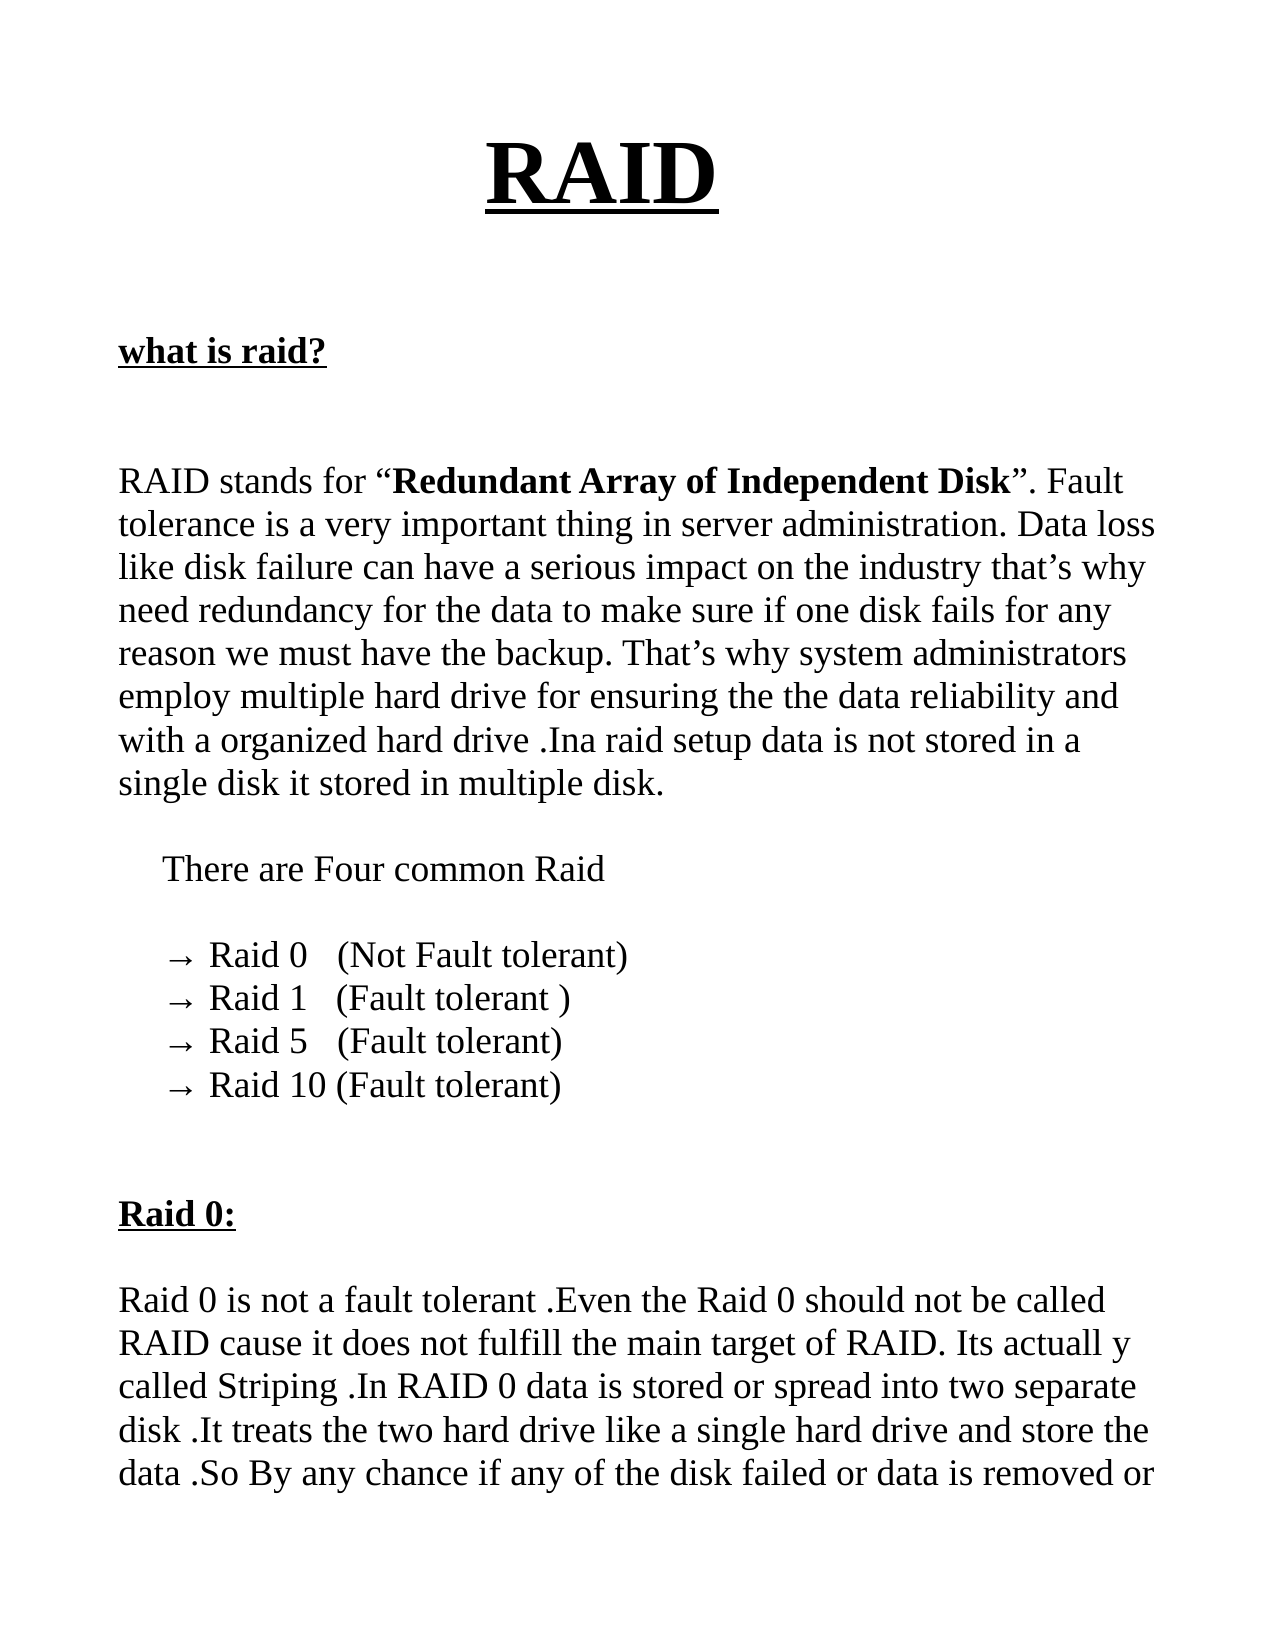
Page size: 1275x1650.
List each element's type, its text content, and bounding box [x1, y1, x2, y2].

text what is raid? [118, 329, 1157, 372]
text → Raid 10 (Fault tolerant) [118, 1062, 1157, 1105]
text → Raid 1 (Fault tolerant ) [118, 976, 1157, 1019]
text Raid 0 is not a fault tolerant .Even the Raid 0 should not be called RAID cause it does not fulfill the main target of RAID. Its actuall y called Striping .In RAID 0 data is stored or spread into two separate disk .It treats the two hard drive like a single hard drive and store the data .So By any chance if any of the disk failed or data is removed or [118, 1278, 1157, 1493]
text RAID stands for “Redundant Array of Independent Disk”. Fault tolerance is a very important thing in server administration. Data loss like disk failure can have a serious impact on the industry that’s why need redundancy for the data to make sure if one disk fails for any reason we must have the backup. That’s why system administrators employ multiple hard drive for ensuring the the data reliability and with a organized hard drive .Ina raid setup data is not stored in a single disk it stored in multiple disk. [118, 458, 1157, 803]
text RAID [118, 118, 1157, 223]
text There are Four common Raid [118, 846, 1157, 889]
text → Raid 5 (Fault tolerant) [118, 1019, 1157, 1062]
text → Raid 0 (Not Fault tolerant) [118, 933, 1157, 976]
text Raid 0: [118, 1191, 1157, 1234]
